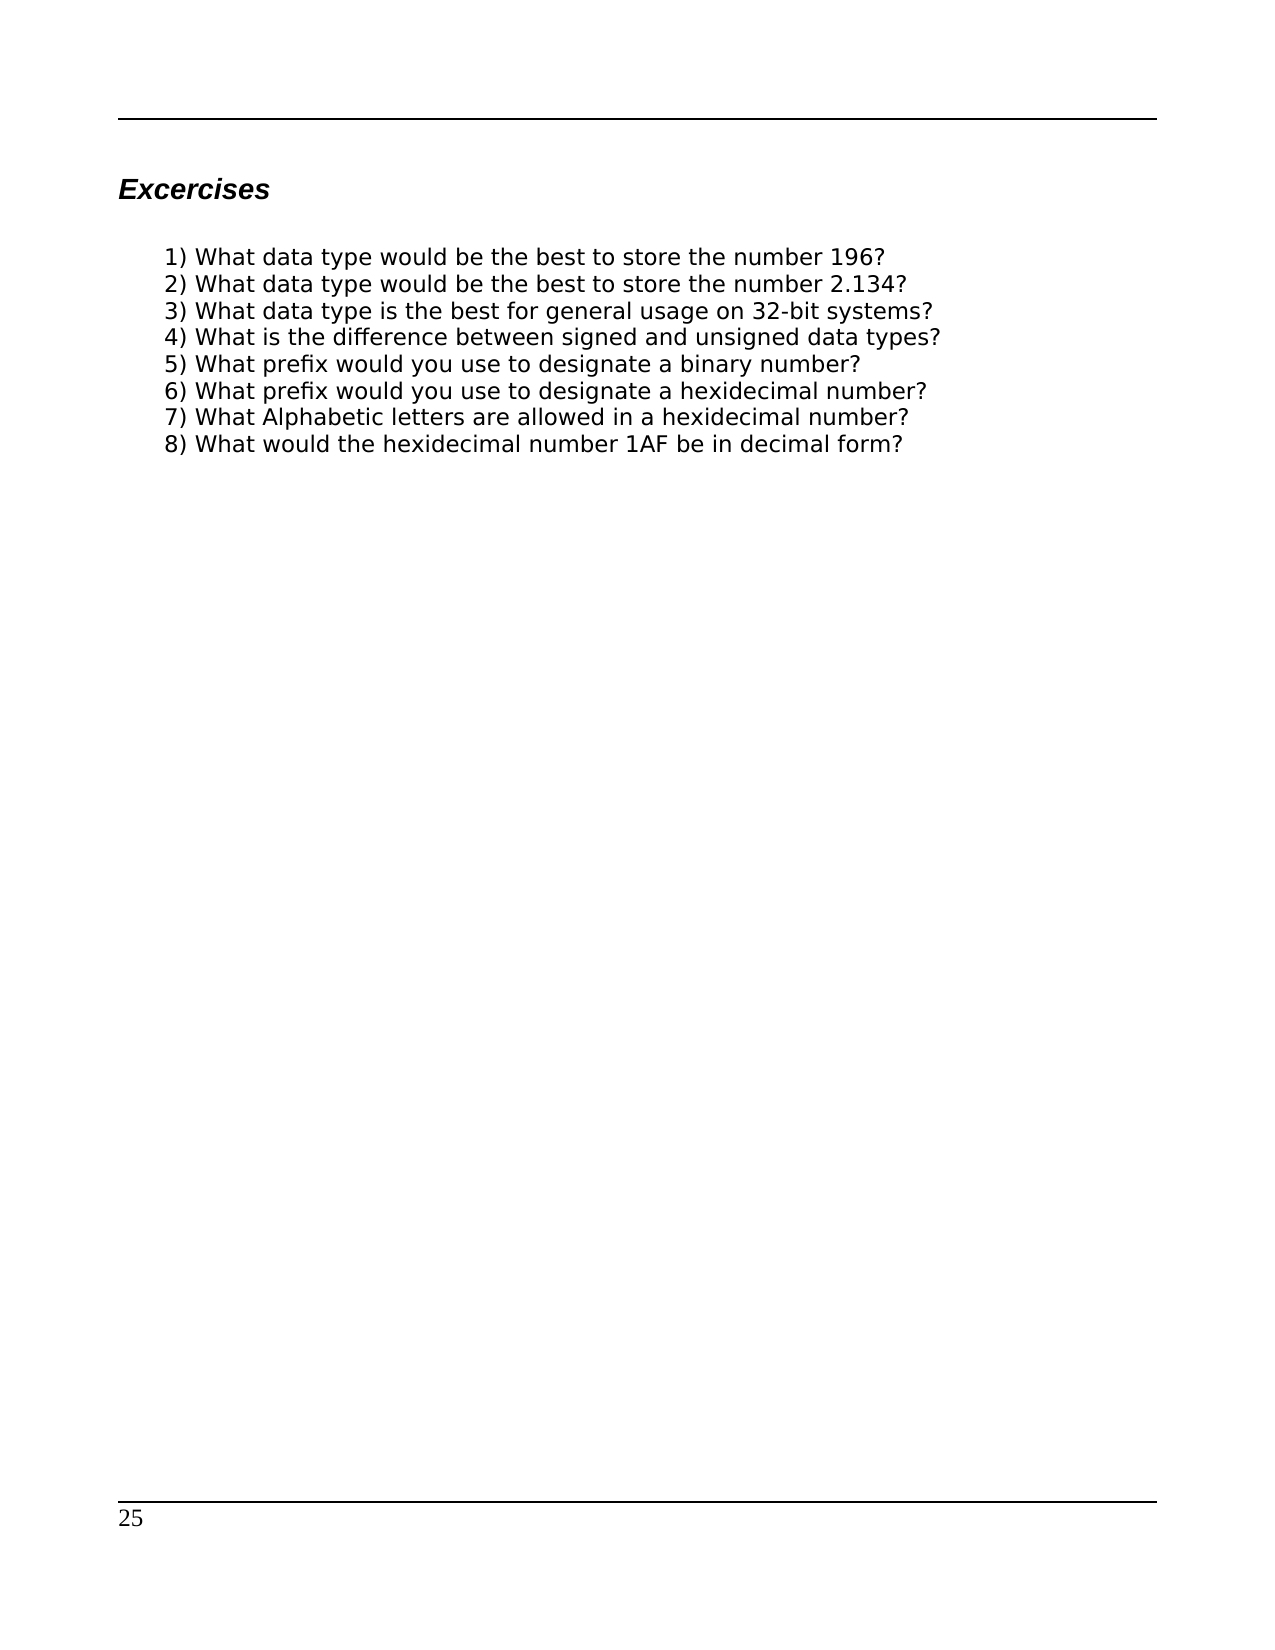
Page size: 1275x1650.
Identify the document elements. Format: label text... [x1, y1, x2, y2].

text 4) What is the difference between signed and unsigned data types? [118, 324, 1157, 351]
text 5) What prefix would you use to designate a binary number? [118, 351, 1157, 378]
text 8) What would the hexidecimal number 1AF be in decimal form? [118, 431, 1157, 458]
text 1) What data type would be the best to store the number 196? [118, 244, 1157, 271]
text 2) What data type would be the best to store the number 2.134? [118, 271, 1157, 298]
subtitle Excercises [118, 172, 1157, 205]
text 6) What prefix would you use to designate a hexidecimal number? [118, 378, 1157, 404]
text 7) What Alphabetic letters are allowed in a hexidecimal number? [118, 404, 1157, 431]
text 3) What data type is the best for general usage on 32-bit systems? [118, 298, 1157, 324]
